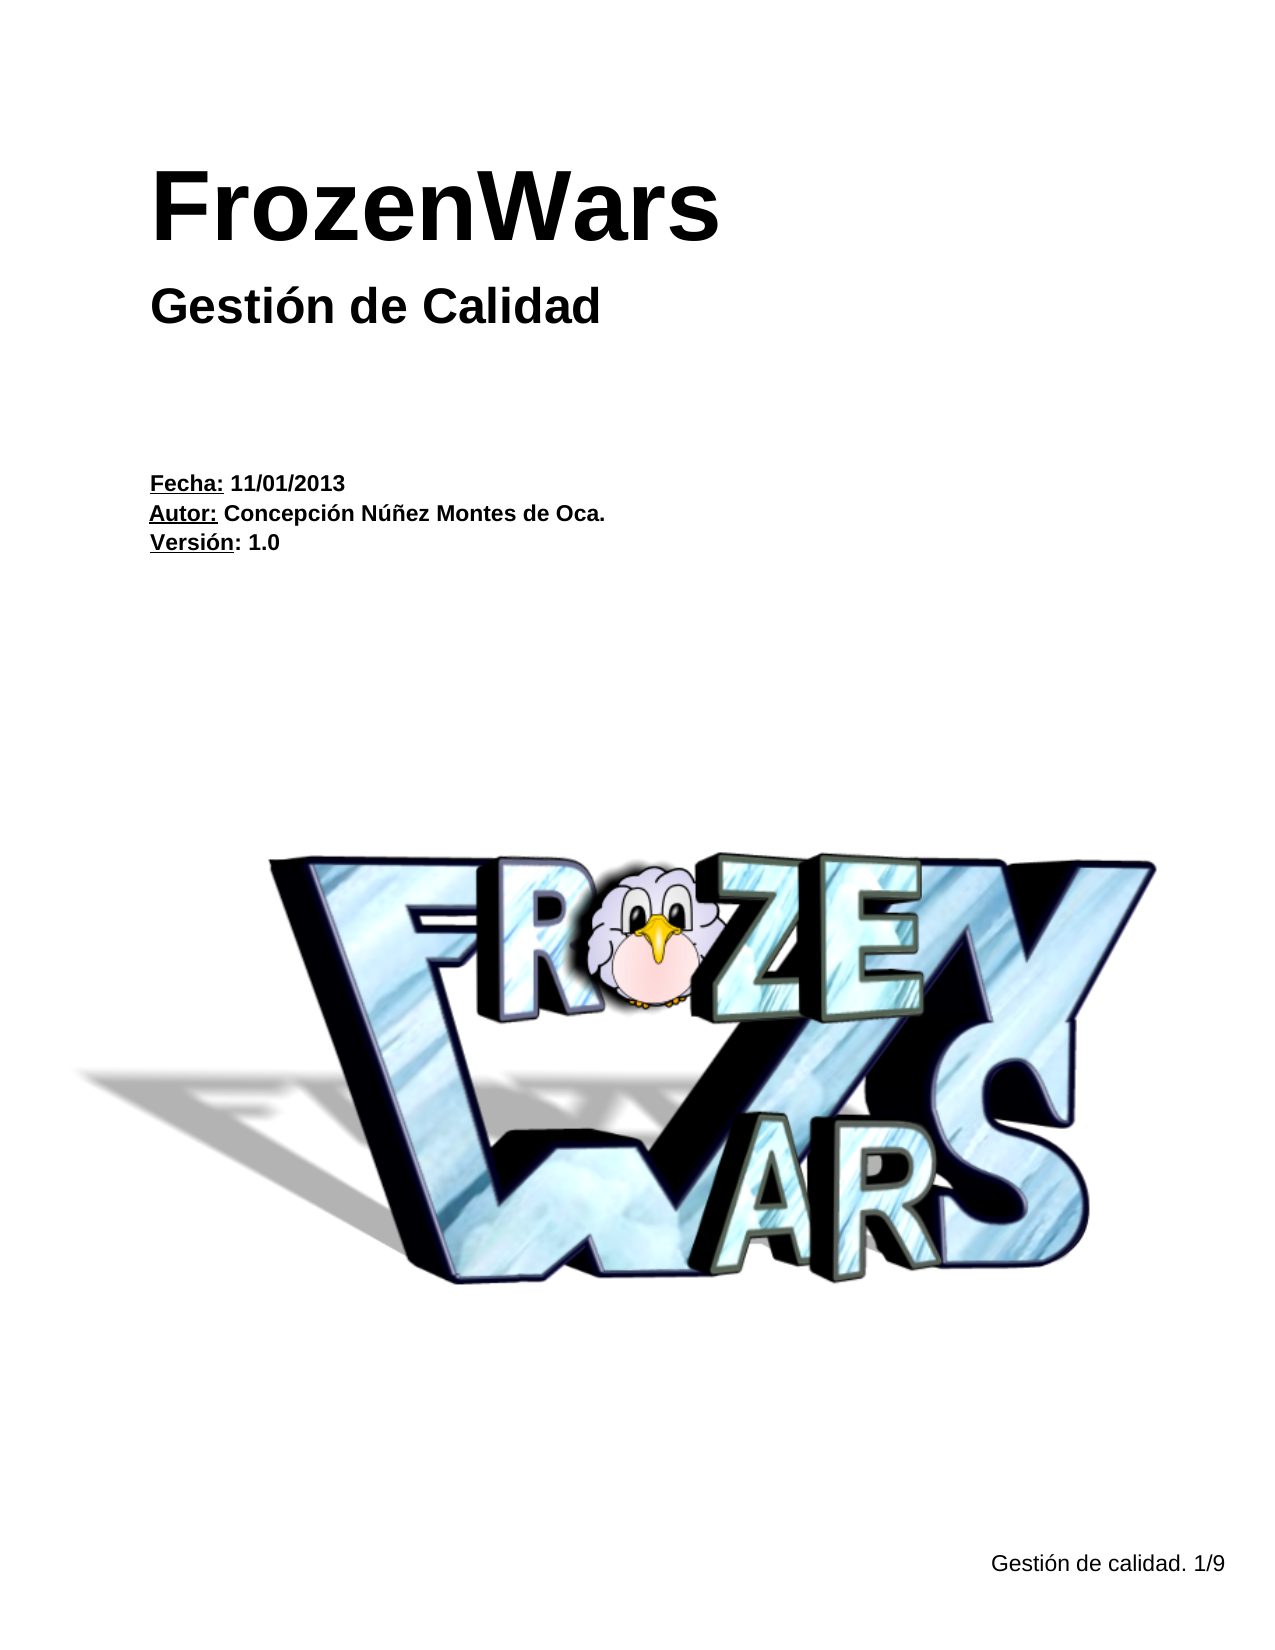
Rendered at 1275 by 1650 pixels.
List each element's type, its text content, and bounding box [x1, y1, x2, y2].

picture [59, 847, 1158, 1286]
text Versión: 1.0 [150, 530, 1125, 555]
text Fecha: 11/01/2013 [150, 471, 1125, 497]
text FrozenWars [150, 150, 1125, 262]
text Gestión de Calidad [150, 278, 1125, 334]
text Autor: Concepción Núñez Montes de Oca. [148, 500, 1108, 526]
